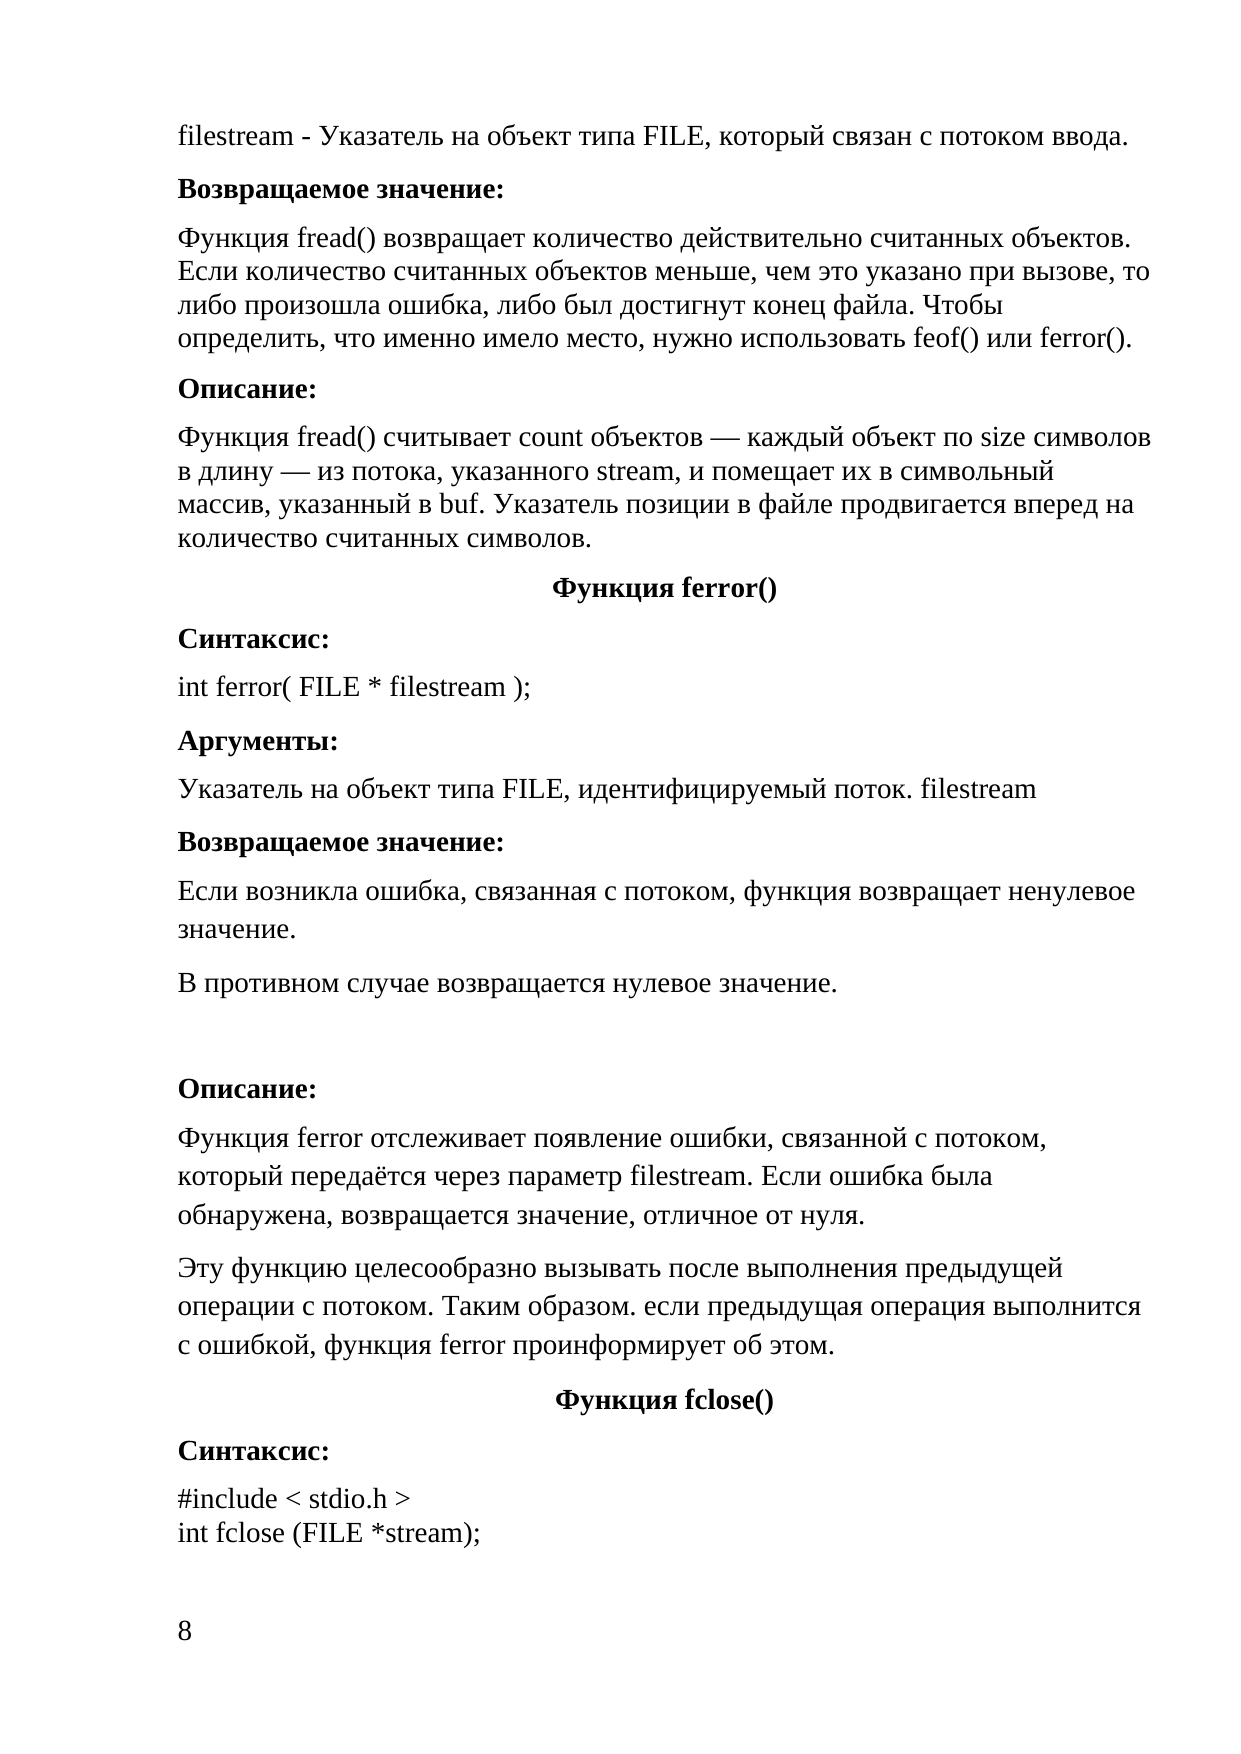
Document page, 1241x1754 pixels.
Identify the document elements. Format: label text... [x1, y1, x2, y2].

subtitle Возвращаемое значение: [177, 824, 1152, 858]
text В противном случае возвращается нулевое значение. [177, 965, 1152, 998]
text int fclose (FILE *stream); [177, 1515, 1152, 1549]
text Эту функцию целесообразно вызывать после выполнения предыдущей операции с потоком. Таким образом. если предыдущая операция выполнится с ошибкой, функция ferror проинформирует об этом. [177, 1250, 1152, 1361]
text Указатель на объект типа FILE, идентифицируемый поток. filestream [177, 771, 1152, 805]
subtitle Описание: [177, 1071, 1152, 1104]
subtitle Функция ferror() [177, 570, 1152, 604]
subtitle Описание: [177, 371, 1152, 404]
text Функция ferror отслеживает появление ошибки, связанной с потоком, который передаётся через параметр filestream. Если ошибка была обнаружена, возвращается значение, отличное от нуля. [177, 1120, 1152, 1230]
text #include < stdio.h > [177, 1482, 1152, 1515]
text Если возникла ошибка, связанная с потоком, функция возвращает ненулевое значение. [177, 873, 1152, 945]
text Функция fread() возвращает количество действительно считанных объектов. Если количество считанных объектов меньше, чем это указано при вызове, то либо произошла ошибка, либо был достигнут конец файла. Чтобы определить, что именно имело место, нужно использовать feof() или ferror(). [177, 220, 1152, 354]
subtitle Синтаксис: [177, 1433, 1152, 1466]
text filestream - Указатель на объект типа FILE, который связан с потоком ввода. [177, 118, 1152, 152]
subtitle Аргументы: [177, 723, 1152, 756]
subtitle Синтаксис: [177, 621, 1152, 654]
text int ferror( FILE * filestream ); [177, 669, 1152, 703]
subtitle Возвращаемое значение: [177, 171, 1152, 205]
subtitle Функция fclose() [177, 1382, 1152, 1416]
text Функция fread() считывает count объектов — каждый объект по size символов в длину — из потока, указанного stream, и помещает их в символьный массив, указанный в buf. Указатель позиции в файле продвигается вперед на количество считанных символов. [177, 419, 1152, 553]
